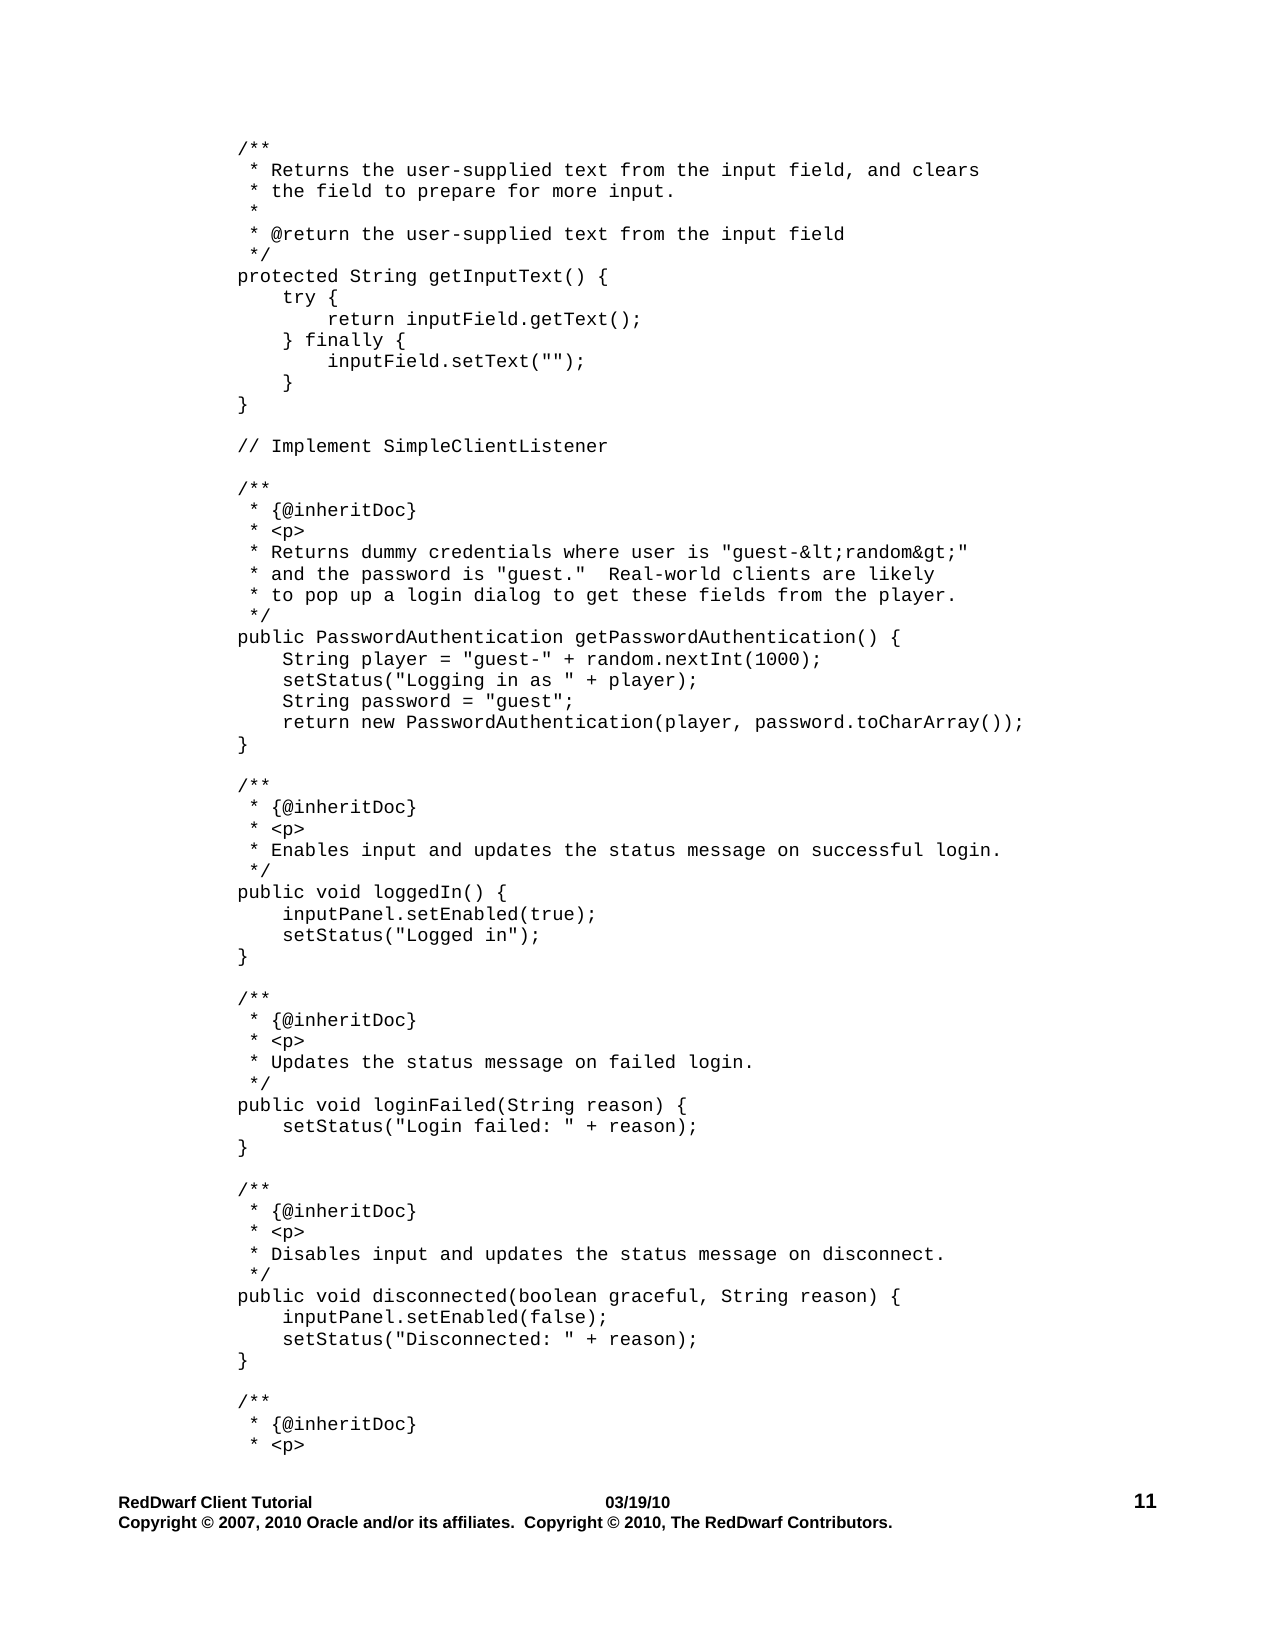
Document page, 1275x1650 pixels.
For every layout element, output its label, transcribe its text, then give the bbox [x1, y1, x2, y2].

text /** * Returns the user-supplied text from the input field, and clears * the field to prepare for more input. * * @return the user-supplied text from the input field */ protected String getInputText() { try { return inputField.getText(); } finally { inputField.setText(""); } } // Implement SimpleClientListener /** * {@inheritDoc} * <p> * Returns dummy credentials where user is "guest-&lt;random&gt;" * and the password is "guest." Real-world clients are likely * to pop up a login dialog to get these fields from the player. */ public PasswordAuthentication getPasswordAuthentication() { String player = "guest-" + random.nextInt(1000); setStatus("Logging in as " + player); String password = "guest"; return new PasswordAuthentication(player, password.toCharArray()); } /** * {@inheritDoc} * <p> * Enables input and updates the status message on successful login. */ public void loggedIn() { inputPanel.setEnabled(true); setStatus("Logged in"); } /** * {@inheritDoc} * <p> * Updates the status message on failed login. */ public void loginFailed(String reason) { setStatus("Login failed: " + reason); } /** * {@inheritDoc} * <p> * Disables input and updates the status message on disconnect. */ public void disconnected(boolean graceful, String reason) { inputPanel.setEnabled(false); setStatus("Disconnected: " + reason); } /** * {@inheritDoc} * <p> [192, 118, 1098, 1457]
